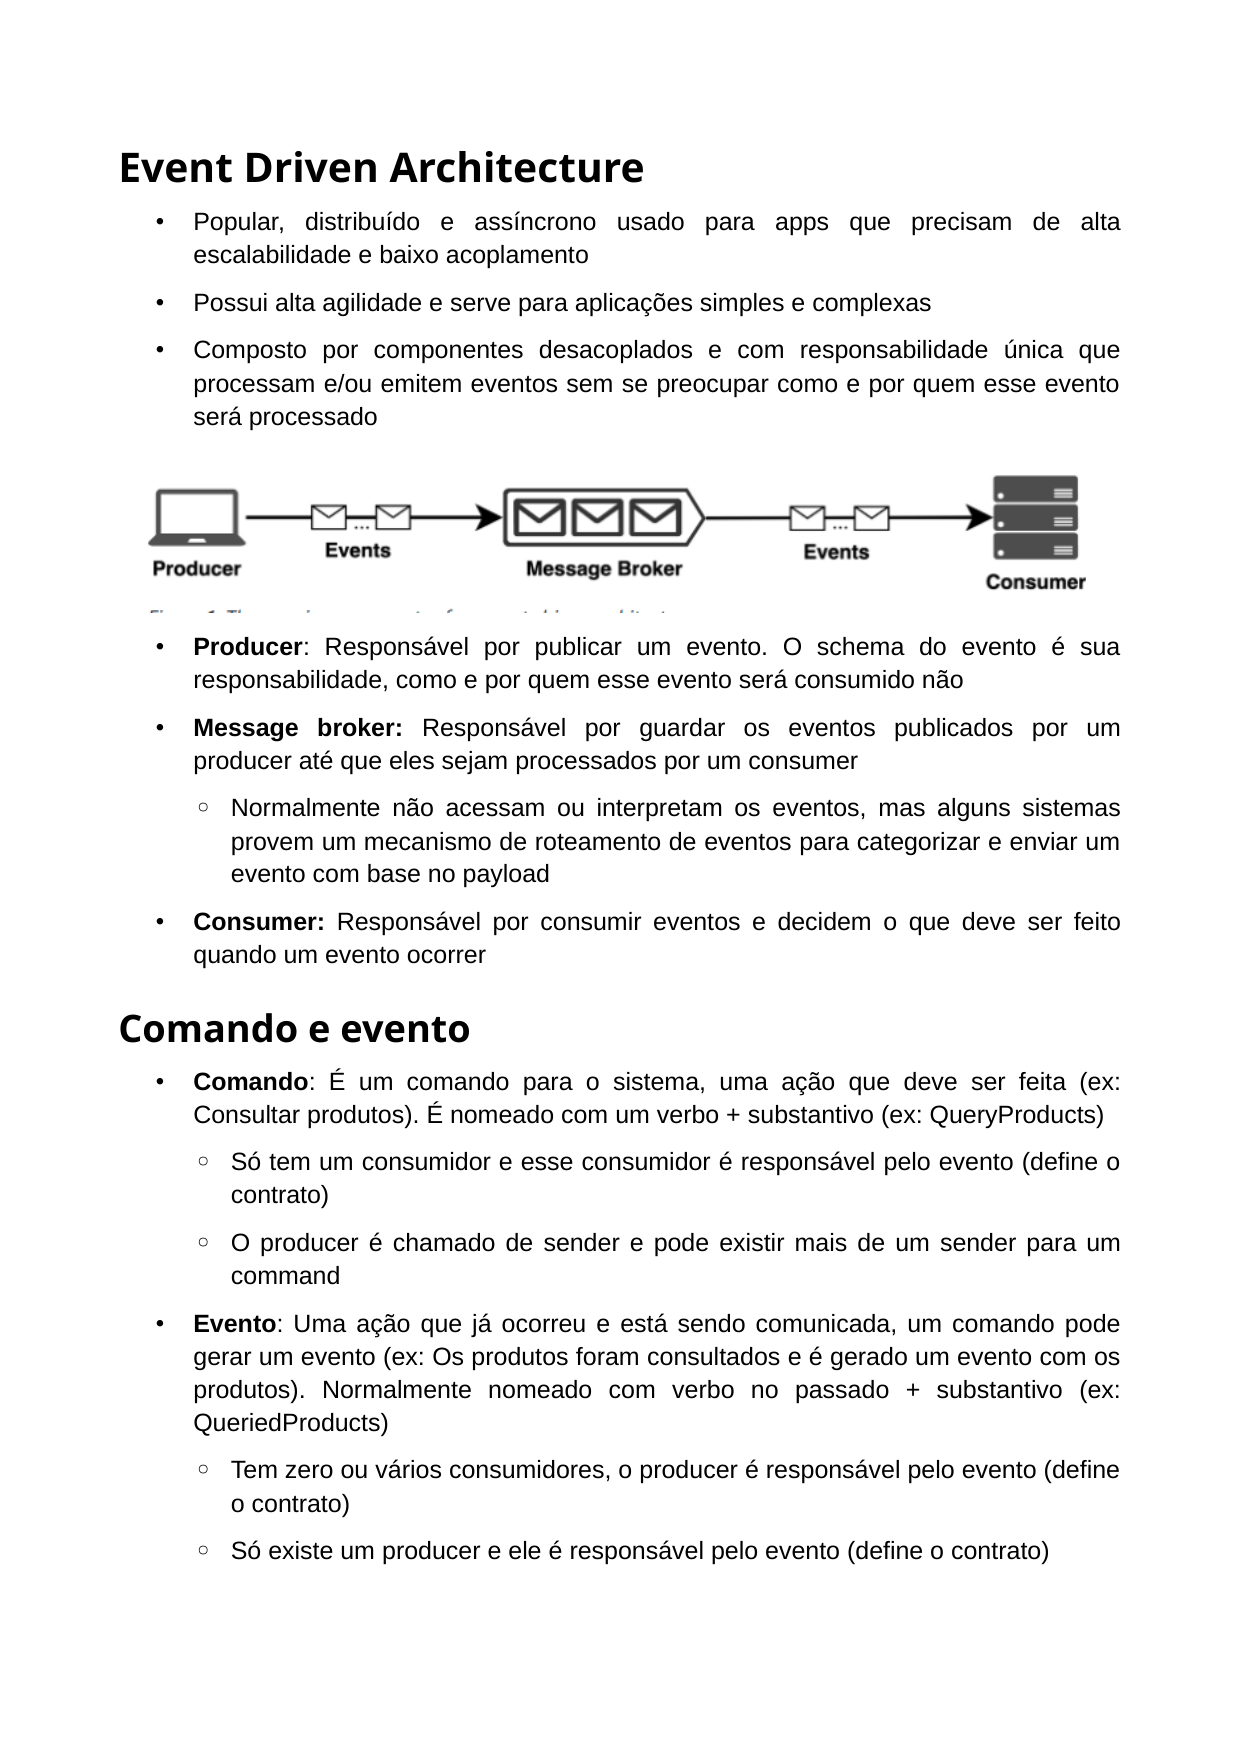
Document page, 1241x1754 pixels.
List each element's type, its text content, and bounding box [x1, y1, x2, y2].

list Evento: Uma ação que já ocorreu e está sendo comunicada, um comando pode gerar um evento (ex: Os produtos foram consultados e é gerado um evento com os produtos). Normalmente nomeado com verbo no passado + substantivo (ex: QueriedProducts) [156, 1309, 1122, 1437]
subtitle Event Driven Architecture [118, 139, 1122, 194]
picture [118, 449, 1123, 613]
list Producer: Responsável por publicar um evento. O schema do evento é sua responsabilidade, como e por quem esse evento será consumido não [156, 632, 1122, 694]
list Só tem um consumidor e esse consumidor é responsável pelo evento (define o contrato) [193, 1147, 1122, 1209]
list O producer é chamado de sender e pode existir mais de um sender para um command [193, 1228, 1122, 1290]
list Message broker: Responsável por guardar os eventos publicados por um producer até que eles sejam processados por um consumer [156, 713, 1122, 774]
list Normalmente não acessam ou interpretam os eventos, mas alguns sistemas provem um mecanismo de roteamento de eventos para categorizar e enviar um evento com base no payload [193, 793, 1122, 888]
list Tem zero ou vários consumidores, o producer é responsável pelo evento (define o contrato) [193, 1456, 1122, 1517]
subtitle Comando e evento [118, 1002, 1122, 1054]
list Composto por componentes desacoplados e com responsabilidade única que processam e/ou emitem eventos sem se preocupar como e por quem esse evento será processado [156, 336, 1122, 430]
list Possui alta agilidade e serve para aplicações simples e complexas [156, 288, 1122, 317]
list Consumer: Responsável por consumir eventos e decidem o que deve ser feito quando um evento ocorrer [156, 907, 1122, 969]
list Comando: É um comando para o sistema, uma ação que deve ser feita (ex: Consultar produtos). É nomeado com um verbo + substantivo (ex: QueryProducts) [156, 1067, 1122, 1128]
list Popular, distribuído e assíncrono usado para apps que precisam de alta escalabilidade e baixo acoplamento [156, 207, 1122, 269]
list Só existe um producer e ele é responsável pelo evento (define o contrato) [193, 1536, 1122, 1565]
